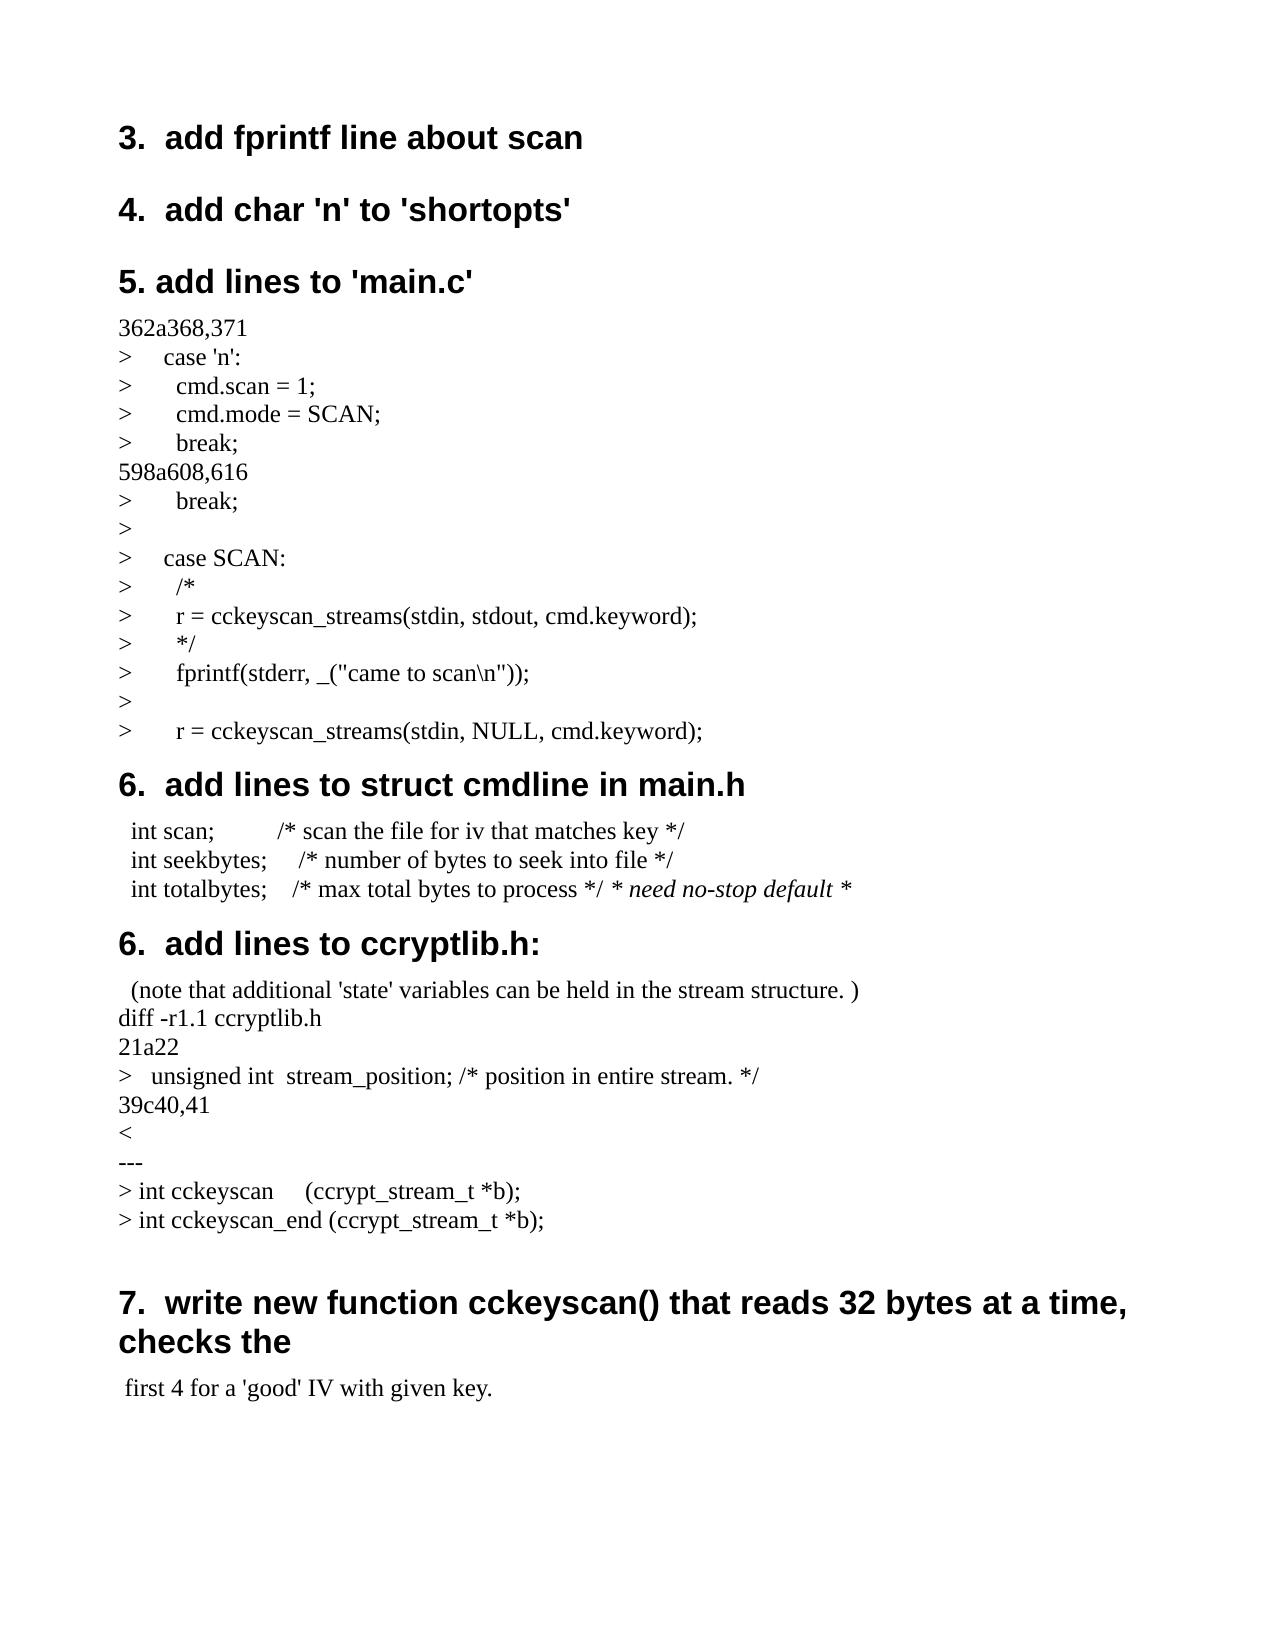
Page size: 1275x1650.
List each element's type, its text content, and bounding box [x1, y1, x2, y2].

text > /* [118, 572, 1157, 601]
subtitle 6. add lines to struct cmdline in main.h [118, 765, 1157, 804]
text > unsigned int stream_position; /* position in entire stream. */ [118, 1061, 1157, 1090]
text > */ [118, 629, 1157, 658]
text --- [118, 1147, 1157, 1176]
text > int cckeyscan (ccrypt_stream_t *b); [118, 1176, 1157, 1205]
text int totalbytes; /* max total bytes to process */ * need no-stop default * [118, 874, 1157, 903]
text 598a608,616 [118, 457, 1157, 486]
subtitle 3. add fprintf line about scan [118, 118, 1157, 157]
subtitle 5. add lines to 'main.c' [118, 262, 1157, 301]
text > r = cckeyscan_streams(stdin, NULL, cmd.keyword); [118, 716, 1157, 744]
text > break; [118, 486, 1157, 514]
text > [118, 687, 1157, 716]
text > cmd.mode = SCAN; [118, 399, 1157, 428]
text > fprintf(stderr, _("came to scan\n")); [118, 658, 1157, 687]
subtitle 7. write new function cckeyscan() that reads 32 bytes at a time, checks the [118, 1283, 1157, 1360]
text > case SCAN: [118, 543, 1157, 572]
text > break; [118, 428, 1157, 457]
text > int cckeyscan_end (ccrypt_stream_t *b); [118, 1205, 1157, 1233]
text int scan; /* scan the file for iv that matches key */ [118, 816, 1157, 845]
subtitle 4. add char 'n' to 'shortopts' [118, 190, 1157, 229]
text < [118, 1118, 1157, 1147]
text int seekbytes; /* number of bytes to seek into file */ [118, 845, 1157, 874]
subtitle 6. add lines to ccryptlib.h: [118, 923, 1157, 962]
text > r = cckeyscan_streams(stdin, stdout, cmd.keyword); [118, 601, 1157, 629]
text 21a22 [118, 1032, 1157, 1061]
text > case 'n': [118, 342, 1157, 371]
text 362a368,371 [118, 313, 1157, 342]
text > [118, 514, 1157, 543]
text first 4 for a 'good' IV with given key. [118, 1373, 1157, 1402]
text 39c40,41 [118, 1090, 1157, 1118]
text > cmd.scan = 1; [118, 371, 1157, 399]
text (note that additional 'state' variables can be held in the stream structure. ) [118, 975, 1157, 1003]
text diff -r1.1 ccryptlib.h [118, 1003, 1157, 1032]
